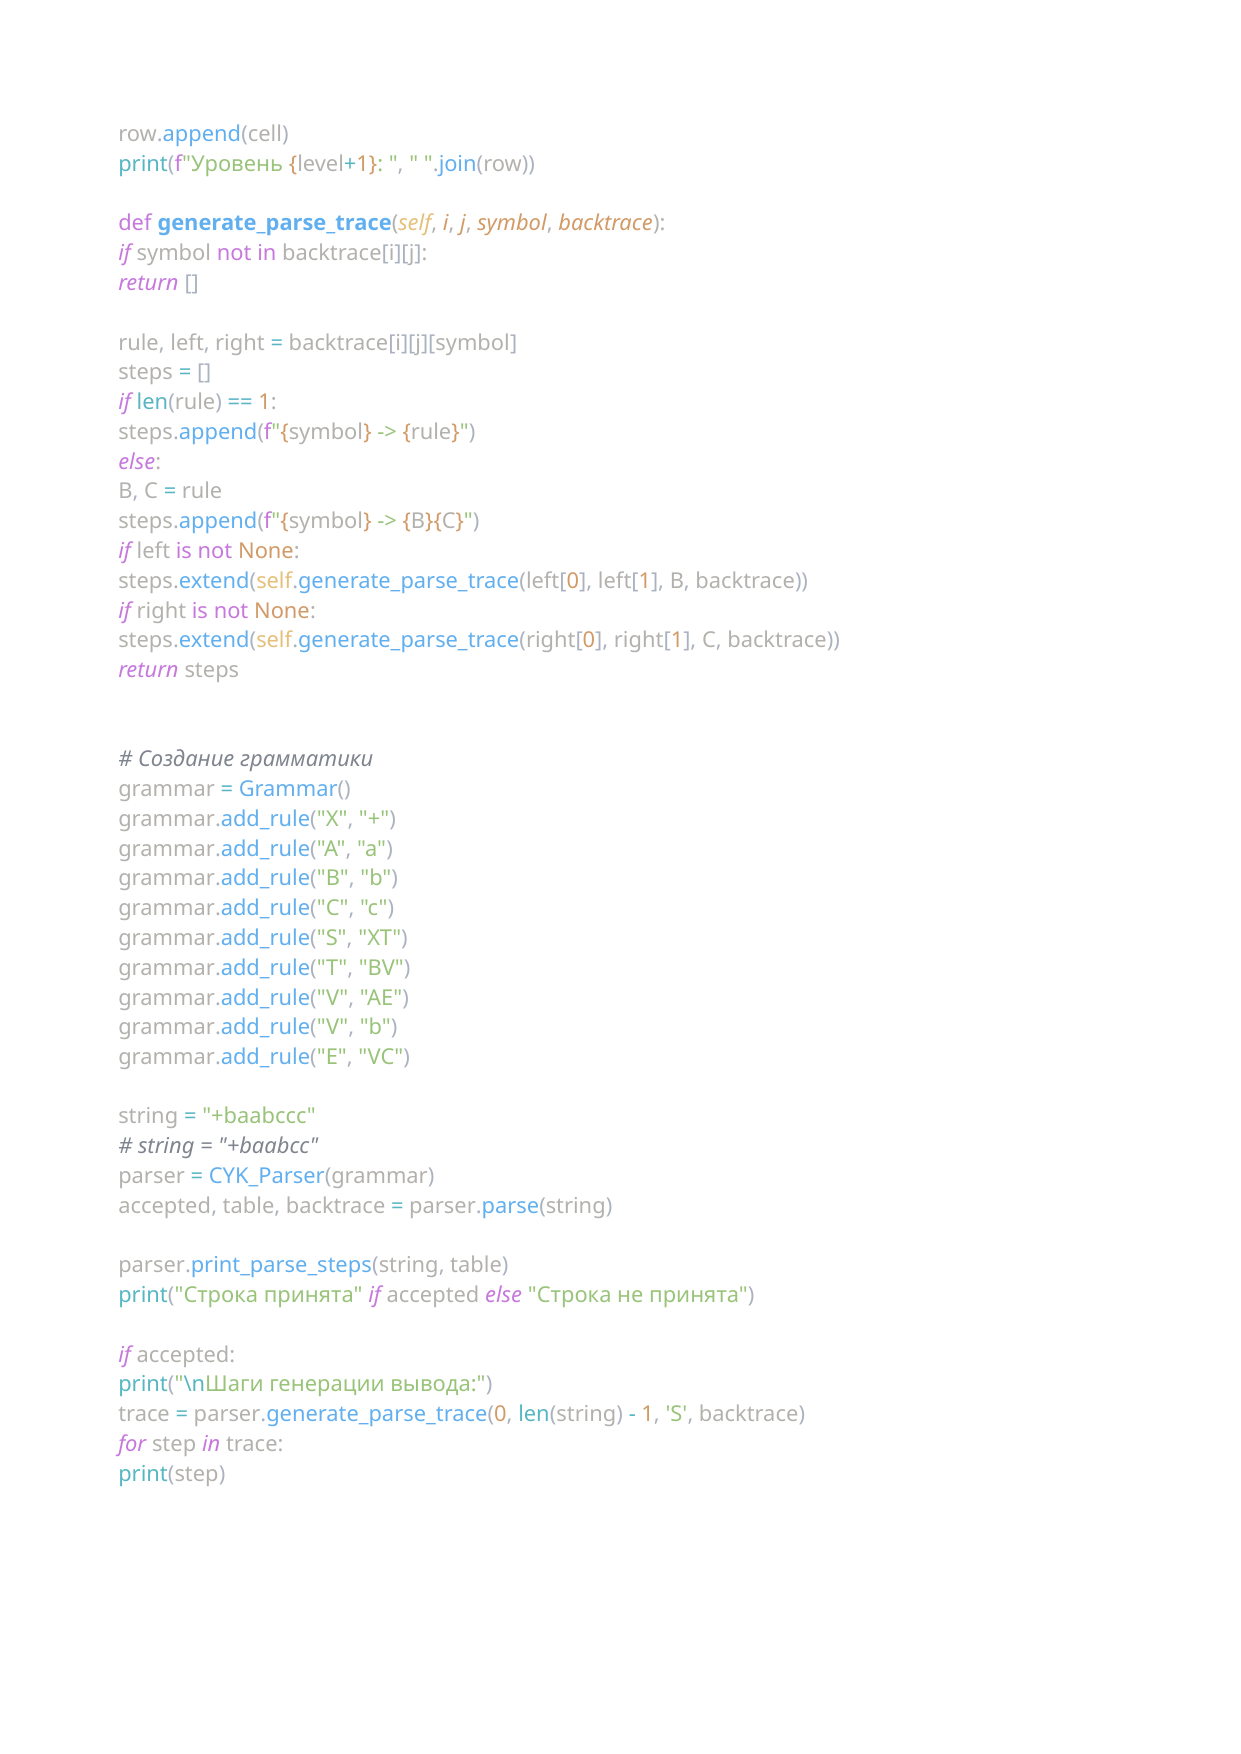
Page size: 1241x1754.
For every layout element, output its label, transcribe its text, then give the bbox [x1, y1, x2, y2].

text grammar.add_rule("T", "BV") [118, 952, 1122, 981]
text print("\nШаги генерации вывода:") [118, 1368, 1122, 1398]
text if len(rule) == 1: [118, 386, 1122, 416]
text grammar.add_rule("X", "+") [118, 803, 1122, 832]
text rule, left, right = backtrace[i][j][symbol] [118, 326, 1122, 356]
text grammar.add_rule("V", "AE") [118, 981, 1122, 1011]
text grammar.add_rule("E", "VC") [118, 1041, 1122, 1071]
text if accepted: [118, 1339, 1122, 1368]
text steps.extend(self.generate_parse_trace(left[0], left[1], B, backtrace)) [118, 565, 1122, 594]
text if right is not None: [118, 594, 1122, 624]
text steps.append(f"{symbol} -> {B}{C}") [118, 505, 1122, 535]
text print(step) [118, 1458, 1122, 1488]
text trace = parser.generate_parse_trace(0, len(string) - 1, 'S', backtrace) [118, 1398, 1122, 1428]
text return [] [118, 267, 1122, 297]
text B, C = rule [118, 475, 1122, 505]
text else: [118, 446, 1122, 475]
text if left is not None: [118, 535, 1122, 565]
text accepted, table, backtrace = parser.parse(string) [118, 1190, 1122, 1220]
text print("Строка принята" if accepted else "Строка не принята") [118, 1279, 1122, 1309]
text grammar.add_rule("V", "b") [118, 1011, 1122, 1041]
text if symbol not in backtrace[i][j]: [118, 237, 1122, 267]
text string = "+baabccc" [118, 1101, 1122, 1130]
text for step in trace: [118, 1428, 1122, 1458]
text grammar.add_rule("S", "XT") [118, 922, 1122, 952]
text steps = [] [118, 356, 1122, 386]
text # string = "+baabcc" [118, 1130, 1122, 1160]
text grammar.add_rule("A", "a") [118, 832, 1122, 862]
text row.append(cell) [118, 118, 1122, 148]
text steps.append(f"{symbol} -> {rule}") [118, 416, 1122, 446]
text # Создание грамматики [118, 743, 1122, 773]
text steps.extend(self.generate_parse_trace(right[0], right[1], C, backtrace)) [118, 624, 1122, 654]
text return steps [118, 654, 1122, 684]
text parser = CYK_Parser(grammar) [118, 1160, 1122, 1190]
text grammar.add_rule("B", "b") [118, 862, 1122, 892]
text grammar = Grammar() [118, 773, 1122, 803]
text parser.print_parse_steps(string, table) [118, 1249, 1122, 1279]
text grammar.add_rule("C", "c") [118, 892, 1122, 922]
text def generate_parse_trace(self, i, j, symbol, backtrace): [118, 207, 1122, 237]
text print(f"Уровень {level+1}: ", " ".join(row)) [118, 148, 1122, 178]
